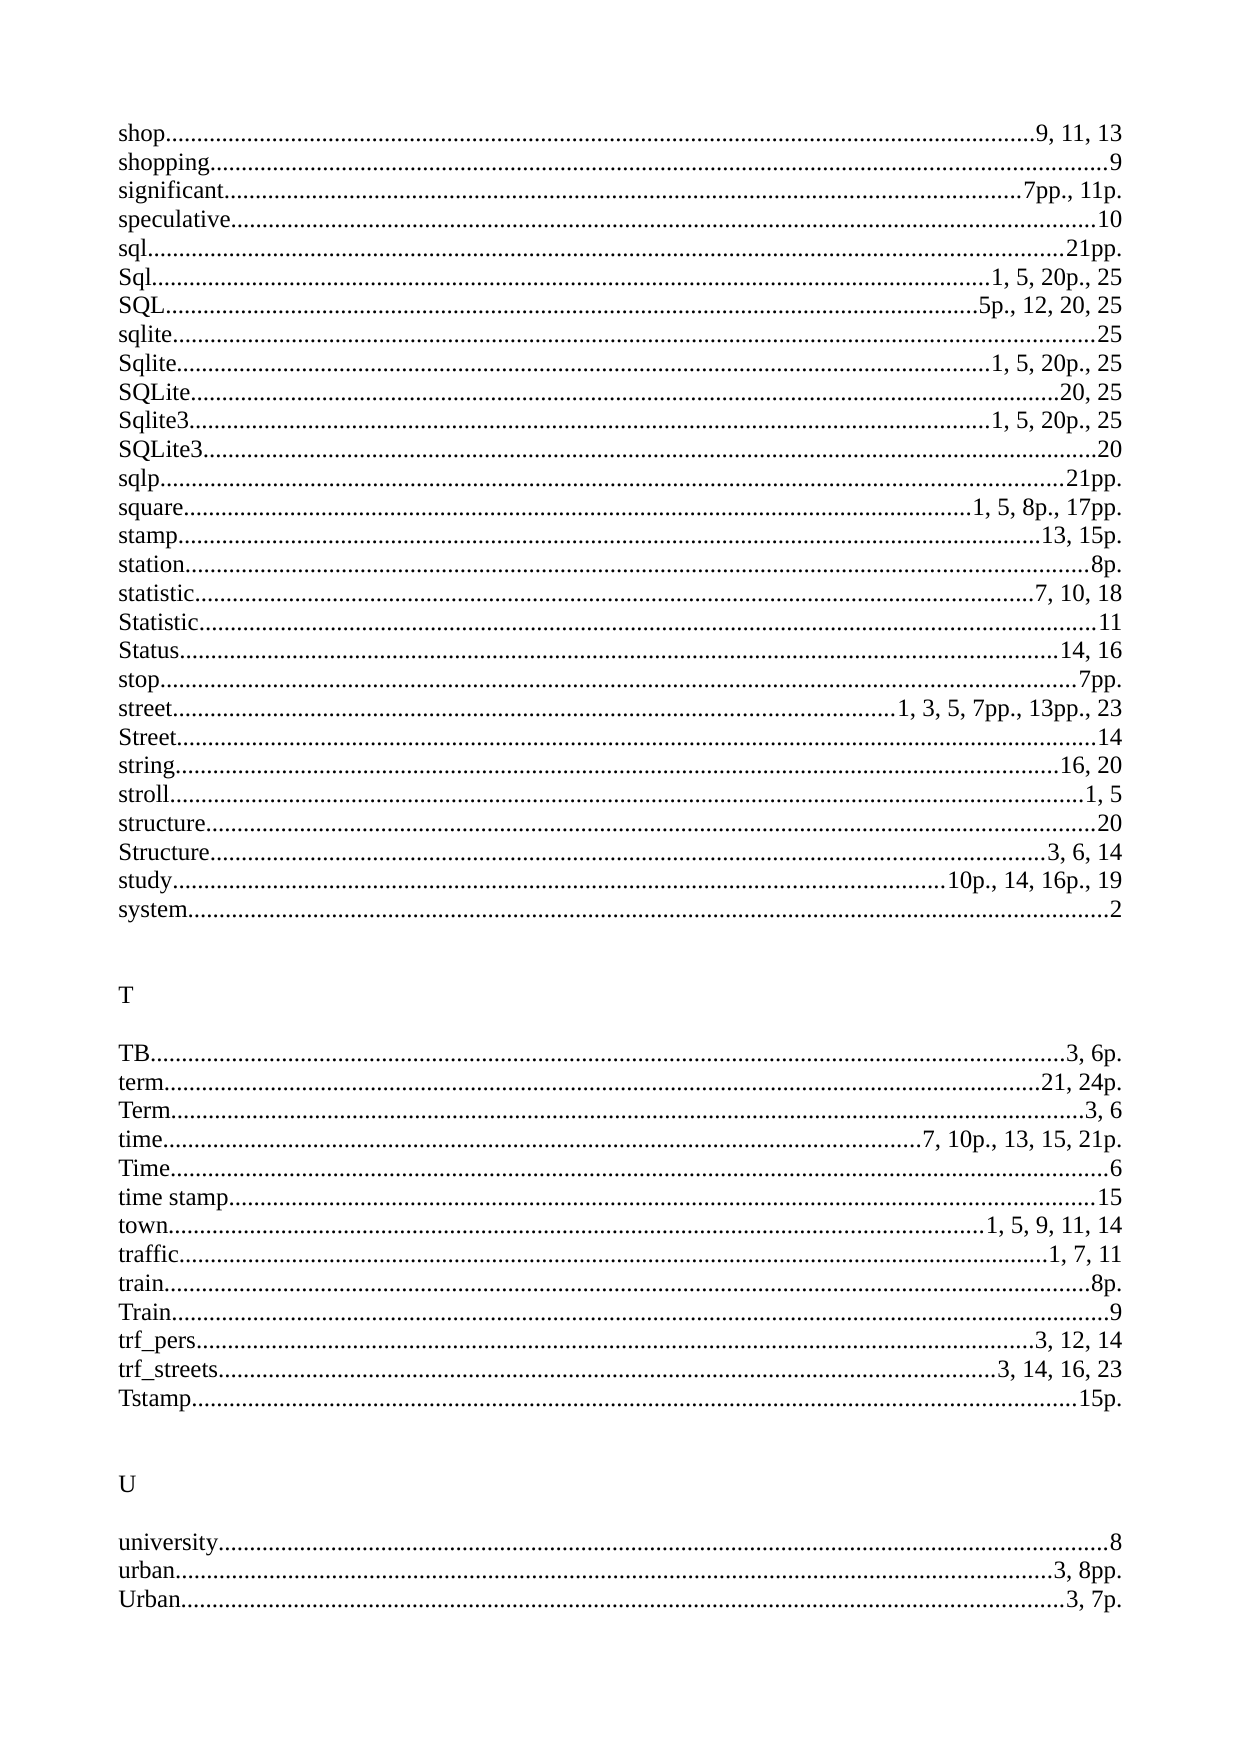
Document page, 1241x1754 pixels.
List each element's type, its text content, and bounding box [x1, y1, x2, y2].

text Sqlite 1, 5, 20p., 25 [118, 348, 1122, 377]
text Tstamp 15p. [118, 1383, 1122, 1412]
text Statistic 11 [118, 607, 1122, 636]
text statistic 7, 10, 18 [118, 578, 1122, 607]
text Status 14, 16 [118, 636, 1122, 664]
text Street 14 [118, 722, 1122, 751]
text Term 3, 6 [118, 1096, 1122, 1124]
text shop 9, 11, 13 [118, 118, 1122, 147]
text speculative 10 [118, 204, 1122, 233]
text SQLite3 20 [118, 434, 1122, 463]
text trf_streets 3, 14, 16, 23 [118, 1354, 1122, 1383]
text train 8p. [118, 1268, 1122, 1297]
text U [118, 1469, 1122, 1498]
text Structure 3, 6, 14 [118, 837, 1122, 866]
text system 2 [118, 894, 1122, 923]
text stop 7pp. [118, 664, 1122, 693]
text traffic 1, 7, 11 [118, 1239, 1122, 1268]
text TB 3, 6p. [118, 1038, 1122, 1067]
text string 16, 20 [118, 751, 1122, 779]
text square 1, 5, 8p., 17pp. [118, 492, 1122, 521]
text Train 9 [118, 1297, 1122, 1326]
text T [118, 981, 1122, 1009]
text stamp 13, 15p. [118, 521, 1122, 549]
text Urban 3, 7p. [118, 1584, 1122, 1613]
text town 1, 5, 9, 11, 14 [118, 1211, 1122, 1239]
text shopping 9 [118, 147, 1122, 176]
text stroll 1, 5 [118, 779, 1122, 808]
text station 8p. [118, 549, 1122, 578]
text urban 3, 8pp. [118, 1556, 1122, 1584]
text SQL 5p., 12, 20, 25 [118, 291, 1122, 319]
text sqlp 21pp. [118, 463, 1122, 492]
text sql 21pp. [118, 233, 1122, 262]
text Sqlite3 1, 5, 20p., 25 [118, 406, 1122, 434]
text university 8 [118, 1527, 1122, 1556]
text trf_pers 3, 12, 14 [118, 1326, 1122, 1354]
text term 21, 24p. [118, 1067, 1122, 1096]
text significant 7pp., 11p. [118, 176, 1122, 204]
text Sql 1, 5, 20p., 25 [118, 262, 1122, 291]
text time 7, 10p., 13, 15, 21p. [118, 1124, 1122, 1153]
text time stamp 15 [118, 1182, 1122, 1211]
text Time 6 [118, 1153, 1122, 1182]
text sqlite 25 [118, 319, 1122, 348]
text study 10p., 14, 16p., 19 [118, 866, 1122, 894]
text structure 20 [118, 808, 1122, 837]
text SQLite 20, 25 [118, 377, 1122, 406]
text street 1, 3, 5, 7pp., 13pp., 23 [118, 693, 1122, 722]
